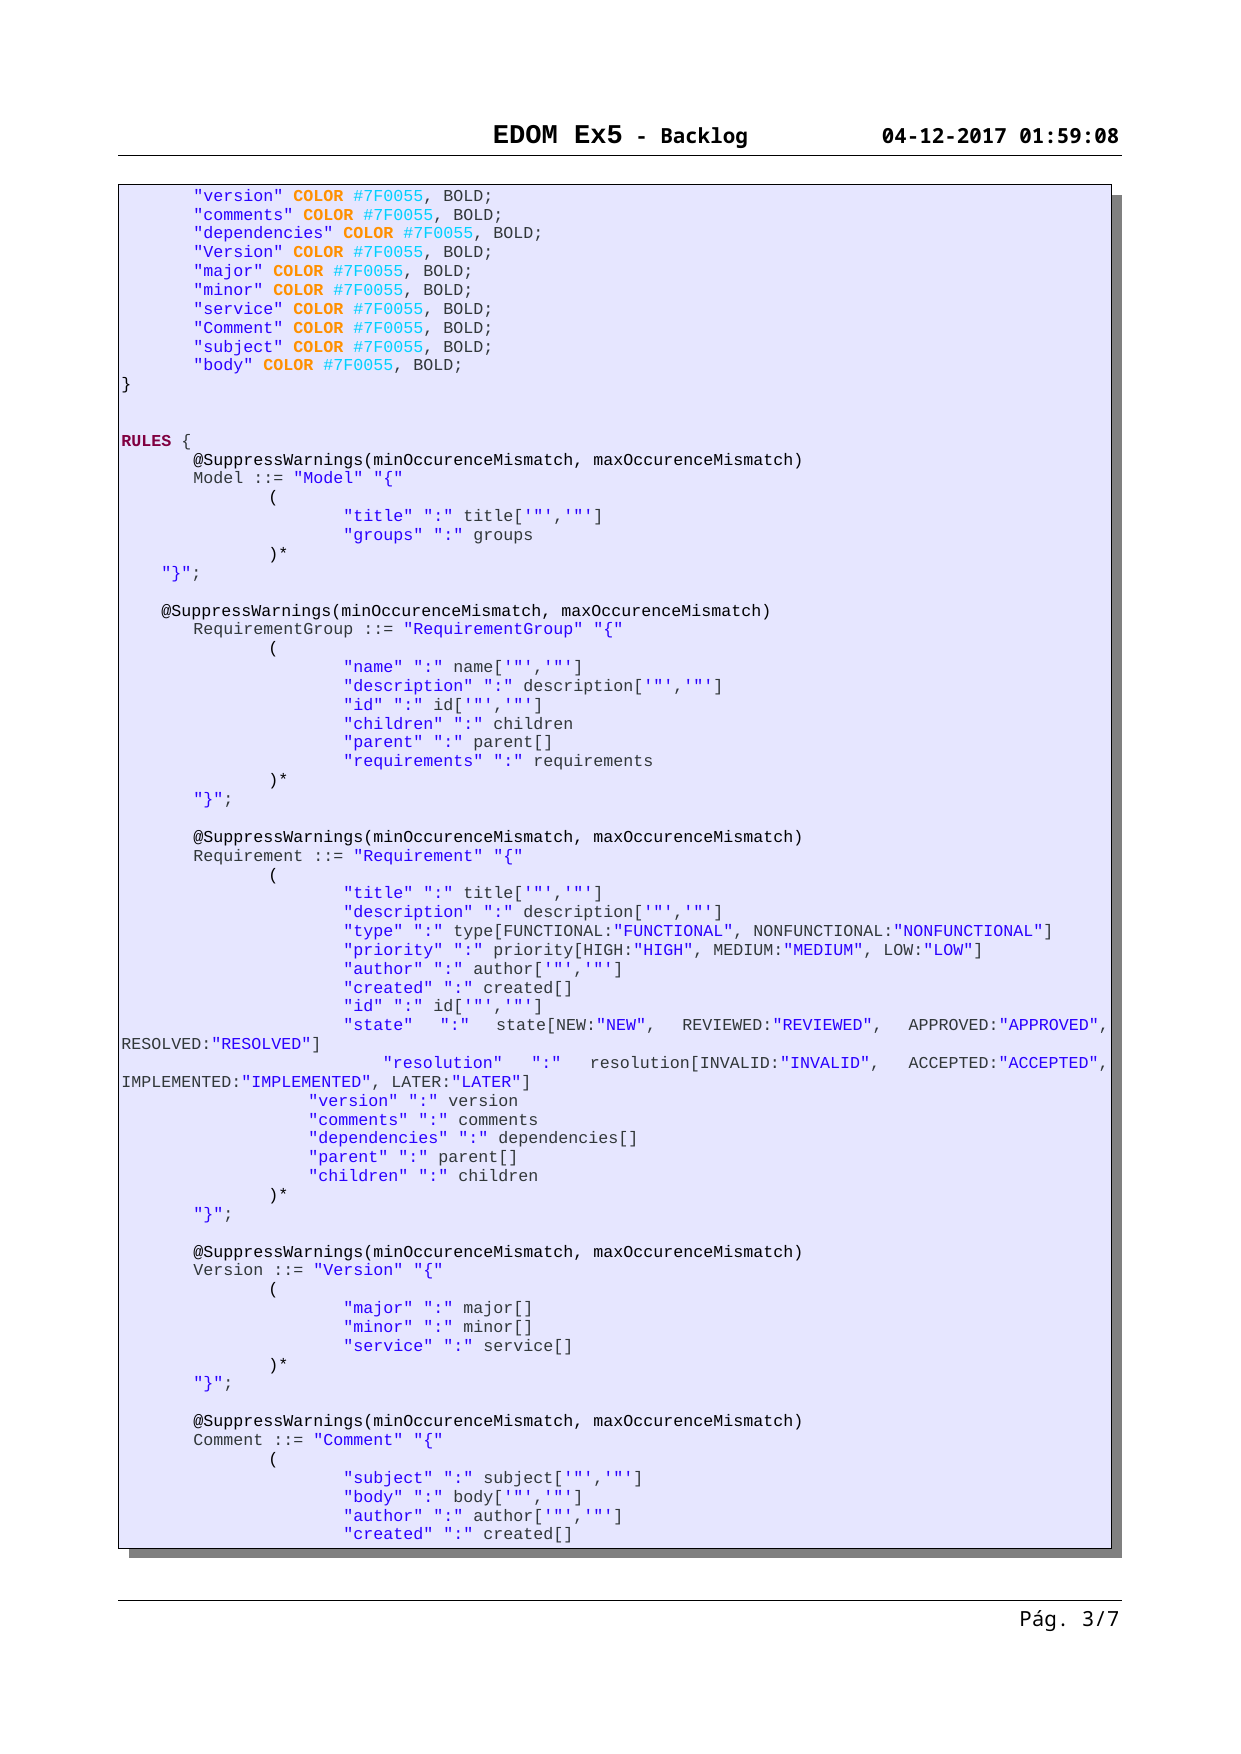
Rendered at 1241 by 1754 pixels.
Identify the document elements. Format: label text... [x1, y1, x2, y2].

text "state" ":" state[NEW:"NEW", REVIEWED:"REVIEWED", APPROVED:"APPROVED", RESOLVED:"RESOLVED"] [119, 1014, 1111, 1052]
text Comment ::= "Comment" "{" [119, 1429, 1111, 1447]
text "}"; [119, 788, 1111, 806]
text "description" ":" description['"','"'] [119, 901, 1111, 919]
text "parent" ":" parent[] [119, 1146, 1111, 1165]
text "id" ":" id['"','"'] [119, 693, 1111, 712]
text @SuppressWarnings(minOccurenceMismatch, maxOccurenceMismatch) [119, 1240, 1111, 1259]
text "major" ":" major[] [119, 1297, 1111, 1316]
text "dependencies" COLOR #7F0055, BOLD; [119, 222, 1111, 241]
text "}"; [119, 1372, 1111, 1391]
text "priority" ":" priority[HIGH:"HIGH", MEDIUM:"MEDIUM", LOW:"LOW"] [119, 938, 1111, 957]
text "title" ":" title['"','"'] [119, 505, 1111, 524]
text "parent" ":" parent[] [119, 731, 1111, 750]
text @SuppressWarnings(minOccurenceMismatch, maxOccurenceMismatch) [119, 599, 1111, 618]
text "Version" COLOR #7F0055, BOLD; [119, 241, 1111, 260]
text "children" ":" children [119, 712, 1111, 731]
text @SuppressWarnings(minOccurenceMismatch, maxOccurenceMismatch) [119, 825, 1111, 844]
text @SuppressWarnings(minOccurenceMismatch, maxOccurenceMismatch) [119, 1410, 1111, 1429]
text "name" ":" name['"','"'] [119, 656, 1111, 674]
text "author" ":" author['"','"'] [119, 1504, 1111, 1523]
text "children" ":" children [119, 1165, 1111, 1183]
text ( [119, 1278, 1111, 1297]
text "title" ":" title['"','"'] [119, 882, 1111, 901]
text "dependencies" ":" dependencies[] [119, 1127, 1111, 1146]
text RULES { [119, 429, 1111, 448]
text ( [119, 1447, 1111, 1466]
text Version ::= "Version" "{" [119, 1259, 1111, 1278]
text "description" ":" description['"','"'] [119, 674, 1111, 693]
text Model ::= "Model" "{" [119, 467, 1111, 486]
text "minor" ":" minor[] [119, 1316, 1111, 1334]
text "resolution" ":" resolution[INVALID:"INVALID", ACCEPTED:"ACCEPTED", IMPLEMENTED:"IMPLEMENTED", LATER:"LATER"] [119, 1052, 1111, 1089]
text "service" COLOR #7F0055, BOLD; [119, 297, 1111, 316]
text )* [119, 769, 1111, 788]
text "comments" ":" comments [119, 1108, 1111, 1127]
text "groups" ":" groups [119, 524, 1111, 542]
text "}"; [119, 1202, 1111, 1221]
text "Comment" COLOR #7F0055, BOLD; [119, 316, 1111, 335]
text )* [119, 1183, 1111, 1202]
text "id" ":" id['"','"'] [119, 995, 1111, 1014]
text "service" ":" service[] [119, 1334, 1111, 1353]
text @SuppressWarnings(minOccurenceMismatch, maxOccurenceMismatch) [119, 448, 1111, 467]
text "}"; [119, 561, 1111, 580]
text ( [119, 863, 1111, 882]
text "requirements" ":" requirements [119, 750, 1111, 769]
text "created" ":" created[] [119, 976, 1111, 995]
text "minor" COLOR #7F0055, BOLD; [119, 278, 1111, 297]
text "body" COLOR #7F0055, BOLD; [119, 354, 1111, 373]
text "version" COLOR #7F0055, BOLD; [119, 185, 1111, 203]
text "version" ":" version [119, 1089, 1111, 1108]
text )* [119, 542, 1111, 561]
text } [119, 373, 1111, 392]
text ( [119, 486, 1111, 505]
text "major" COLOR #7F0055, BOLD; [119, 260, 1111, 278]
text ( [119, 637, 1111, 656]
text RequirementGroup ::= "RequirementGroup" "{" [119, 618, 1111, 637]
text "body" ":" body['"','"'] [119, 1485, 1111, 1504]
text "author" ":" author['"','"'] [119, 957, 1111, 976]
text "subject" COLOR #7F0055, BOLD; [119, 335, 1111, 354]
text "type" ":" type[FUNCTIONAL:"FUNCTIONAL", NONFUNCTIONAL:"NONFUNCTIONAL"] [119, 919, 1111, 938]
text "created" ":" created[] [119, 1523, 1111, 1548]
text )* [119, 1353, 1111, 1372]
text "comments" COLOR #7F0055, BOLD; [119, 203, 1111, 222]
text "subject" ":" subject['"','"'] [119, 1466, 1111, 1485]
text Requirement ::= "Requirement" "{" [119, 844, 1111, 863]
